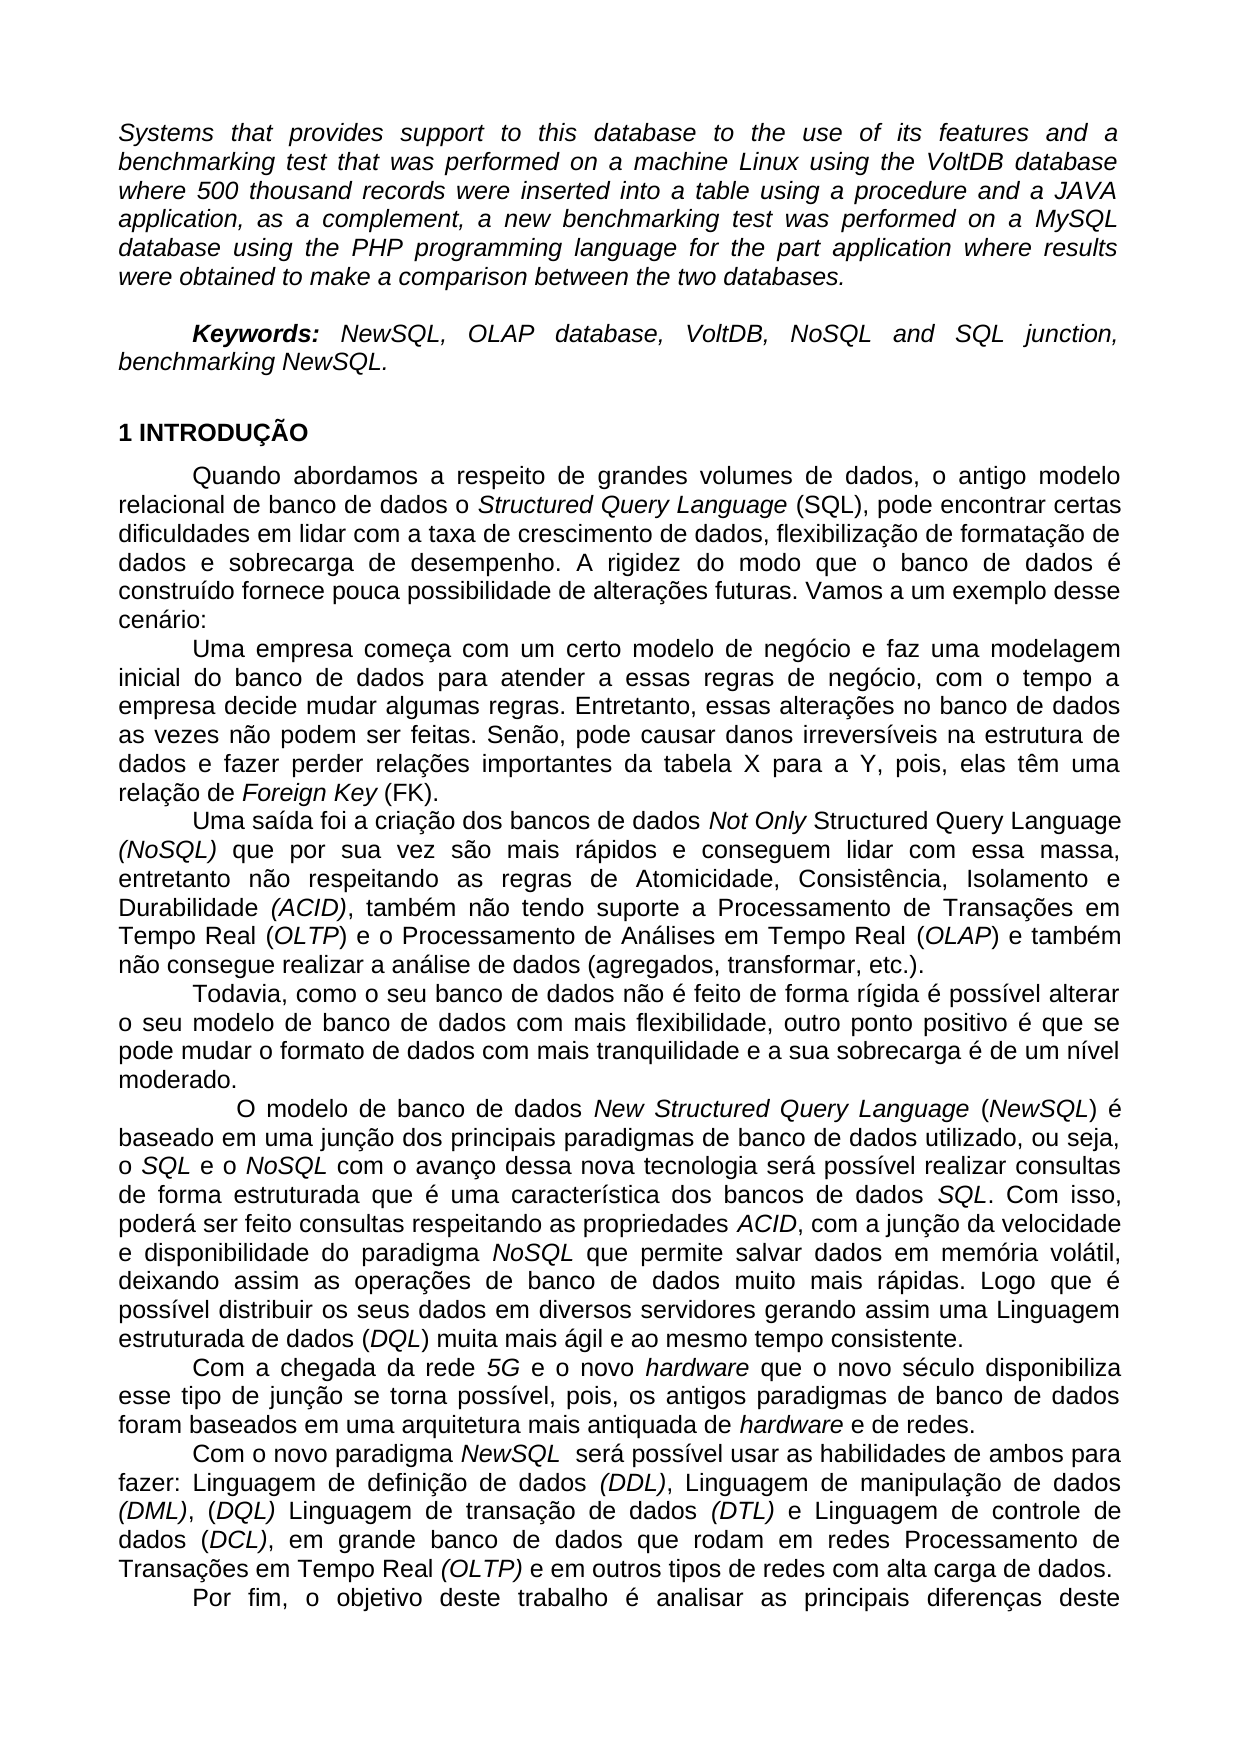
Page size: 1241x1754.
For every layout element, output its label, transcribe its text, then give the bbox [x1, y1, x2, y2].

text Com a chegada da rede 5G e o novo hardware que o novo século disponibiliza esse tipo de junção se torna possível, pois, os antigos paradigmas de banco de dados foram baseados em uma arquitetura mais antiquada de hardware e de redes. [118, 1352, 1122, 1439]
text Keywords: NewSQL, OLAP database, VoltDB, NoSQL and SQL junction, benchmarking NewSQL. [118, 319, 1122, 376]
text Uma saída foi a criação dos bancos de dados Not Only Structured Query Language (NoSQL) que por sua vez são mais rápidos e conseguem lidar com essa massa, entretanto não respeitando as regras de Atomicidade, Consistência, Isolamento e Durabilidade (ACID), também não tendo suporte a Processamento de Transações em Tempo Real (OLTP) e o Processamento de Análises em Tempo Real (OLAP) e também não consegue realizar a análise de dados (agregados, transformar, etc.). [118, 806, 1122, 979]
text Quando abordamos a respeito de grandes volumes de dados, o antigo modelo relacional de banco de dados o Structured Query Language (SQL), pode encontrar certas dificuldades em lidar com a taxa de crescimento de dados, flexibilização de formatação de dados e sobrecarga de desempenho. A rigidez do modo que o banco de dados é construído fornece pouca possibilidade de alterações futuras. Vamos a um exemplo desse cenário: [118, 461, 1122, 634]
text O modelo de banco de dados New Structured Query Language (NewSQL) é baseado em uma junção dos principais paradigmas de banco de dados utilizado, ou seja, o SQL e o NoSQL com o avanço dessa nova tecnologia será possível realizar consultas de forma estruturada que é uma característica dos bancos de dados SQL. Com isso, poderá ser feito consultas respeitando as propriedades ACID, com a junção da velocidade e disponibilidade do paradigma NoSQL que permite salvar dados em memória volátil, deixando assim as operações de banco de dados muito mais rápidas. Logo que é possível distribuir os seus dados em diversos servidores gerando assim uma Linguagem estruturada de dados (DQL) muita mais ágil e ao mesmo tempo consistente. [118, 1094, 1122, 1352]
text Todavia, como o seu banco de dados não é feito de forma rígida é possível alterar o seu modelo de banco de dados com mais flexibilidade, outro ponto positivo é que se pode mudar o formato de dados com mais tranquilidade e a sua sobrecarga é de um nível moderado. [118, 979, 1122, 1094]
text Com o novo paradigma NewSQL será possível usar as habilidades de ambos para fazer: Linguagem de definição de dados (DDL), Linguagem de manipulação de dados (DML), (DQL) Linguagem de transação de dados (DTL) e Linguagem de controle de dados (DCL), em grande banco de dados que rodam em redes Processamento de Transações em Tempo Real (OLTP) e em outros tipos de redes com alta carga de dados. [118, 1439, 1122, 1582]
text Uma empresa começa com um certo modelo de negócio e faz uma modelagem inicial do banco de dados para atender a essas regras de negócio, com o tempo a empresa decide mudar algumas regras. Entretanto, essas alterações no banco de dados as vezes não podem ser feitas. Senão, pode causar danos irreversíveis na estrutura de dados e fazer perder relações importantes da tabela X para a Y, pois, elas têm uma relação de Foreign Key (FK). [118, 634, 1122, 806]
text 1 INTRODUÇÃO [118, 418, 1122, 447]
text Systems that provides support to this database to the use of its features and a benchmarking test that was performed on a machine Linux using the VoltDB database where 500 thousand records were inserted into a table using a procedure and a JAVA application, as a complement, a new benchmarking test was performed on a MySQL database using the PHP programming language for the part application where results were obtained to make a comparison between the two databases. [118, 118, 1122, 291]
text Por fim, o objetivo deste trabalho é analisar as principais diferenças deste [118, 1582, 1122, 1611]
